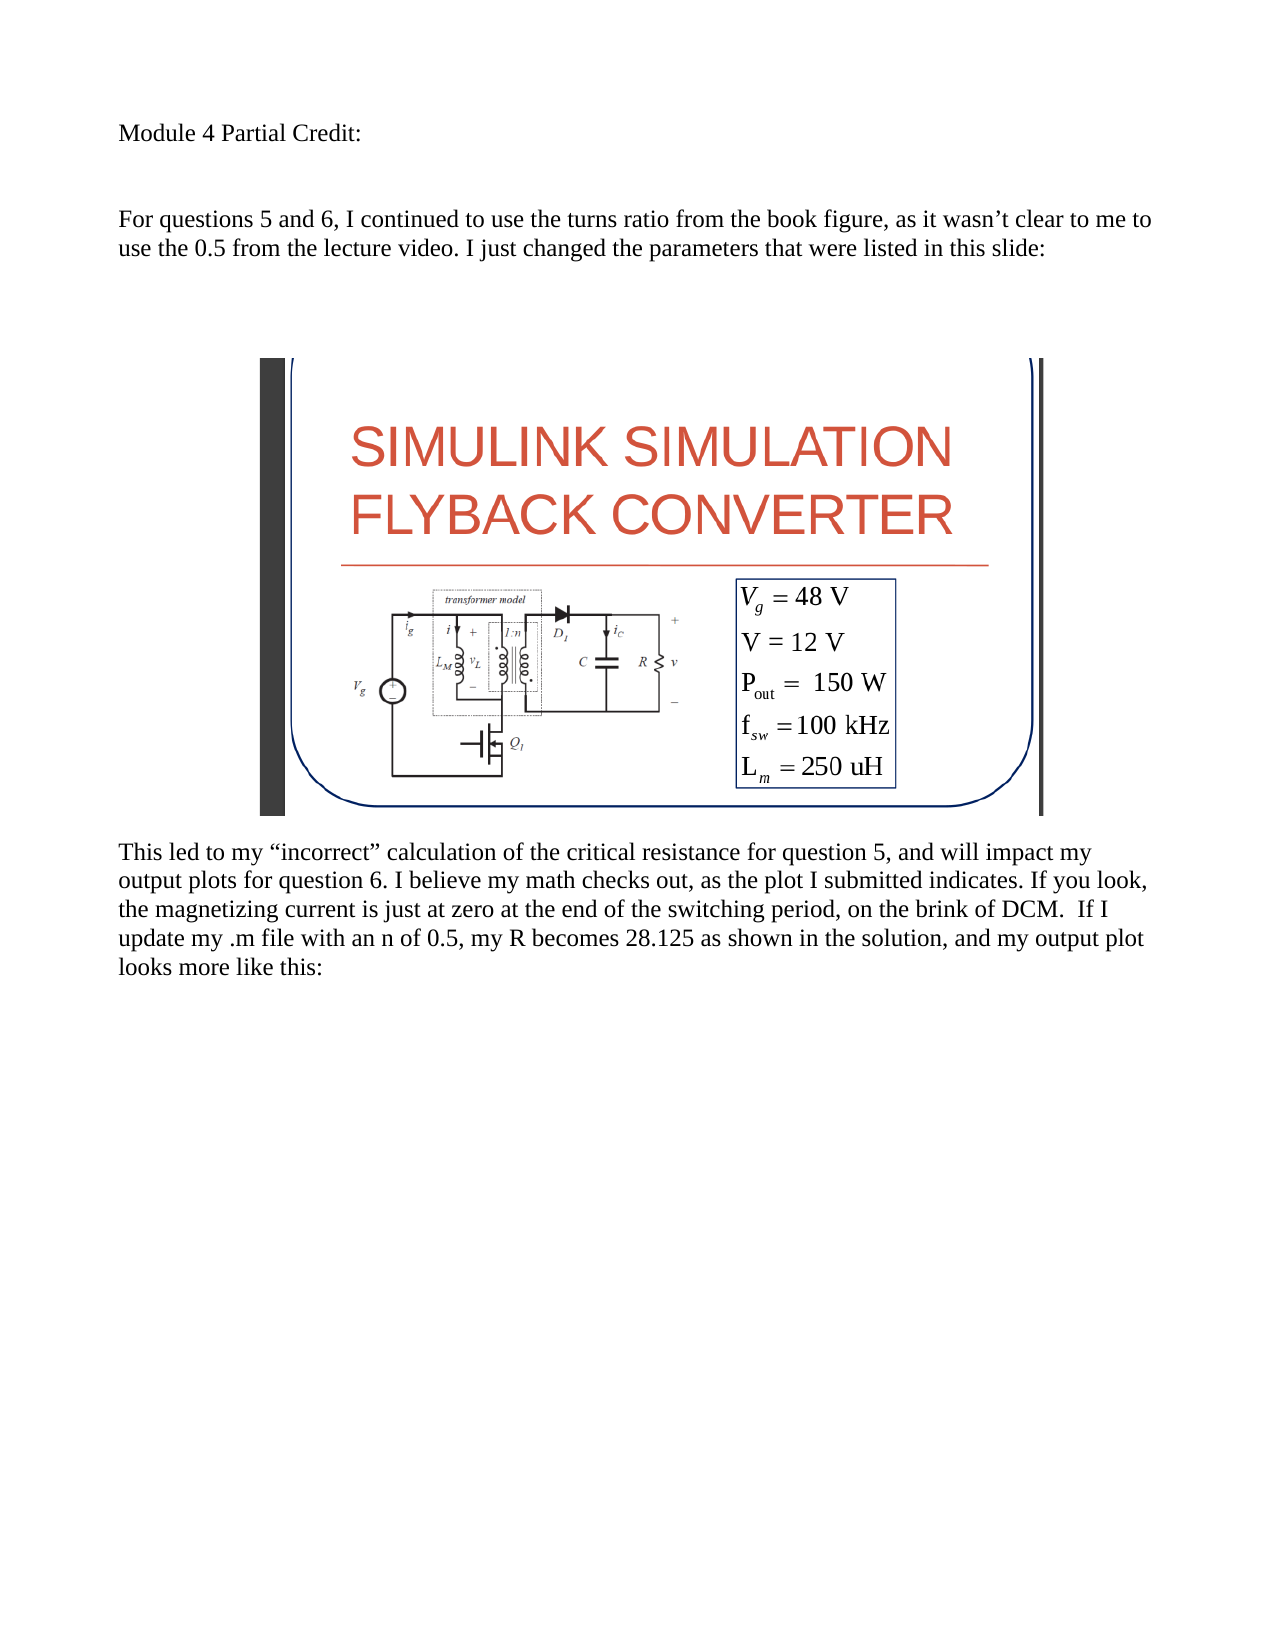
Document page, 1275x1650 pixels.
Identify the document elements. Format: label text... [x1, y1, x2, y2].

picture [259, 358, 1044, 816]
text For questions 5 and 6, I continued to use the turns ratio from the book figure, as it wasn’t clear to me to use the 0.5 from the lecture video. I just changed the parameters that were listed in this slide: [118, 204, 1157, 262]
text This led to my “incorrect” calculation of the critical resistance for question 5, and will impact my output plots for question 6. I believe my math checks out, as the plot I submitted indicates. If you look, the magnetizing current is just at zero at the end of the switching period, on the brink of DCM. If I update my .m file with an n of 0.5, my R becomes 28.125 as shown in the solution, and my output plot looks more like this: [118, 837, 1157, 981]
text Module 4 Partial Credit: [118, 118, 1157, 147]
